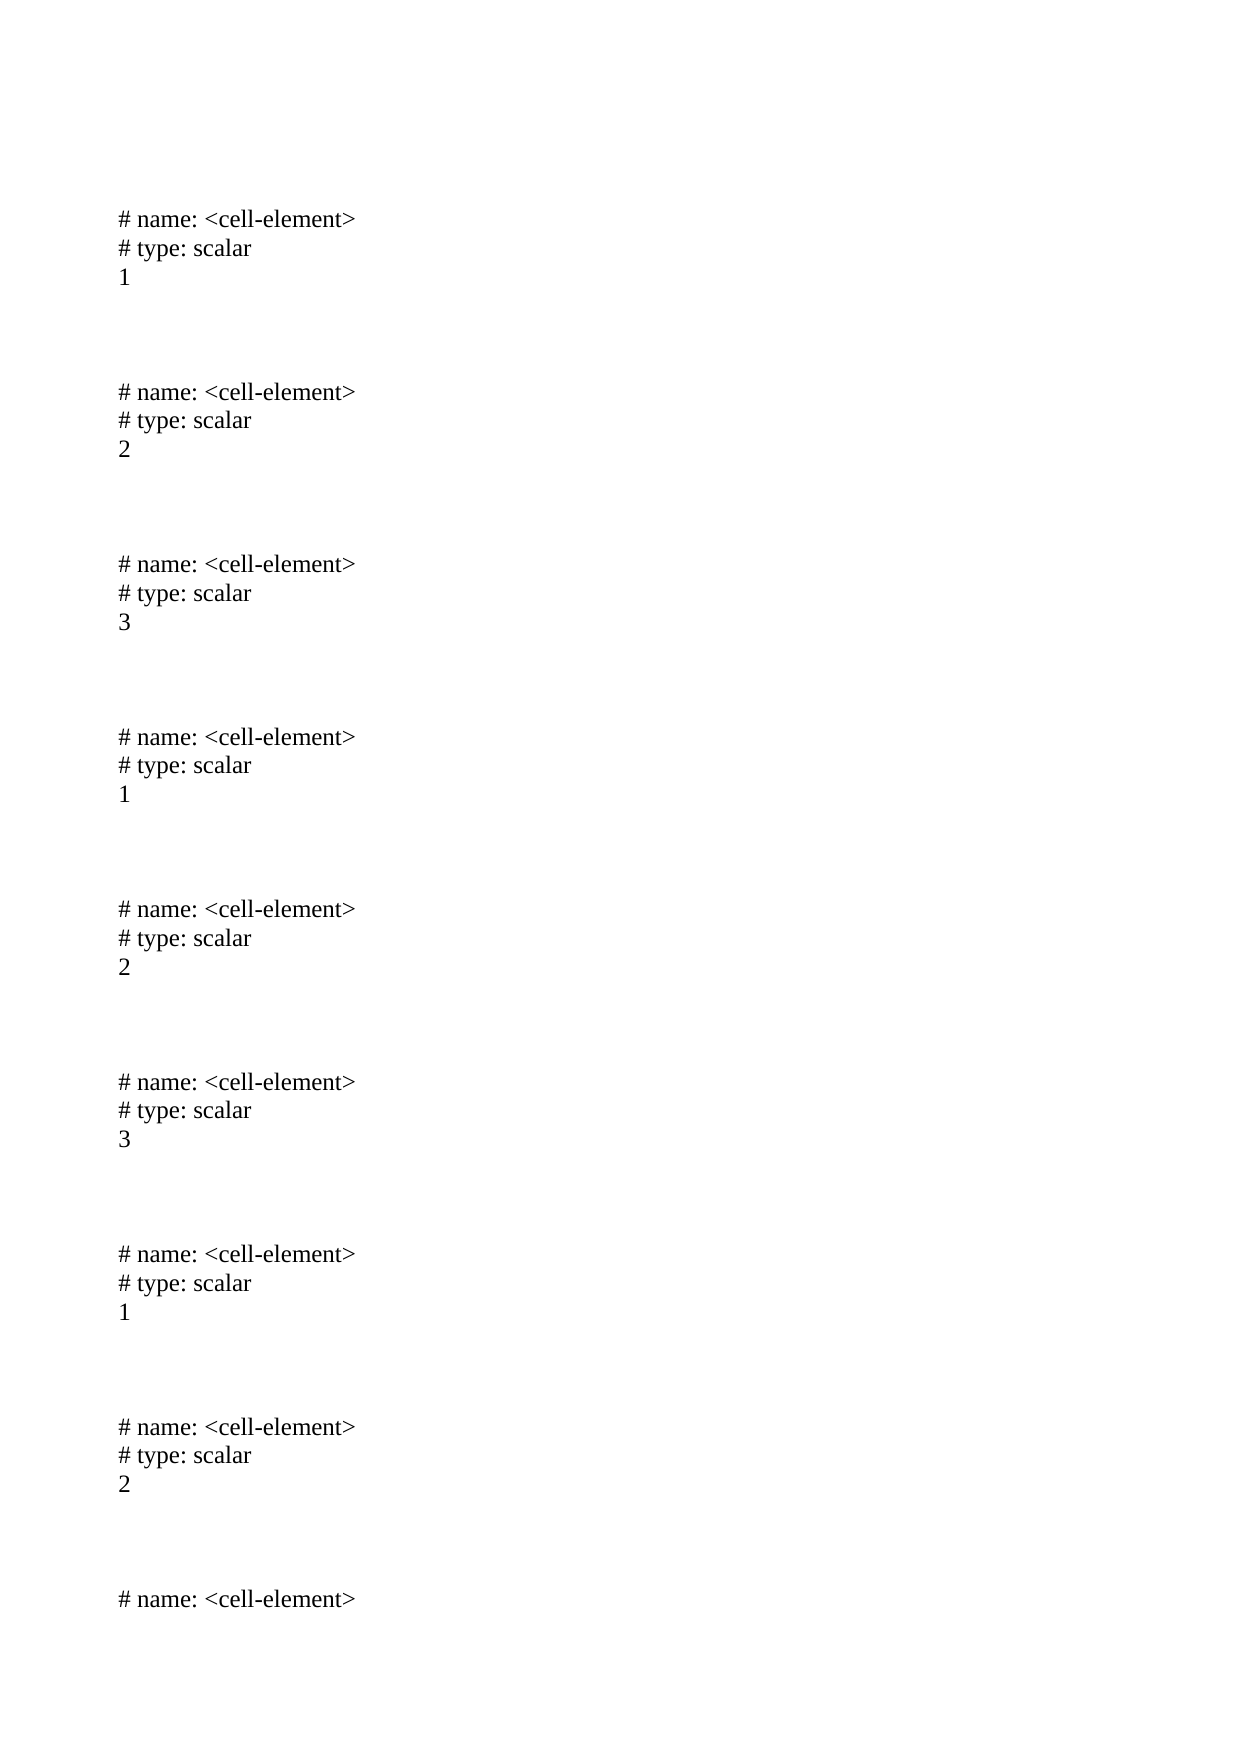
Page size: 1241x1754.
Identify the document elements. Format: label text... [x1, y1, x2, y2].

text # type: scalar [118, 578, 1122, 607]
text # type: scalar [118, 1096, 1122, 1124]
text 1 [118, 779, 1122, 808]
text # type: scalar [118, 751, 1122, 779]
text # name: <cell-element> [118, 549, 1122, 578]
text # name: <cell-element> [118, 1584, 1122, 1613]
text # type: scalar [118, 233, 1122, 262]
text # name: <cell-element> [118, 377, 1122, 406]
text # name: <cell-element> [118, 1412, 1122, 1441]
text # type: scalar [118, 1268, 1122, 1297]
text # type: scalar [118, 406, 1122, 434]
text # name: <cell-element> [118, 1239, 1122, 1268]
text 3 [118, 1124, 1122, 1153]
text 3 [118, 607, 1122, 636]
text # name: <cell-element> [118, 204, 1122, 233]
text # name: <cell-element> [118, 894, 1122, 923]
text 1 [118, 262, 1122, 291]
text 1 [118, 1297, 1122, 1326]
text 2 [118, 434, 1122, 463]
text # type: scalar [118, 923, 1122, 952]
text 2 [118, 1469, 1122, 1498]
text # name: <cell-element> [118, 1067, 1122, 1096]
text # name: <cell-element> [118, 722, 1122, 751]
text 2 [118, 952, 1122, 981]
text # type: scalar [118, 1441, 1122, 1469]
